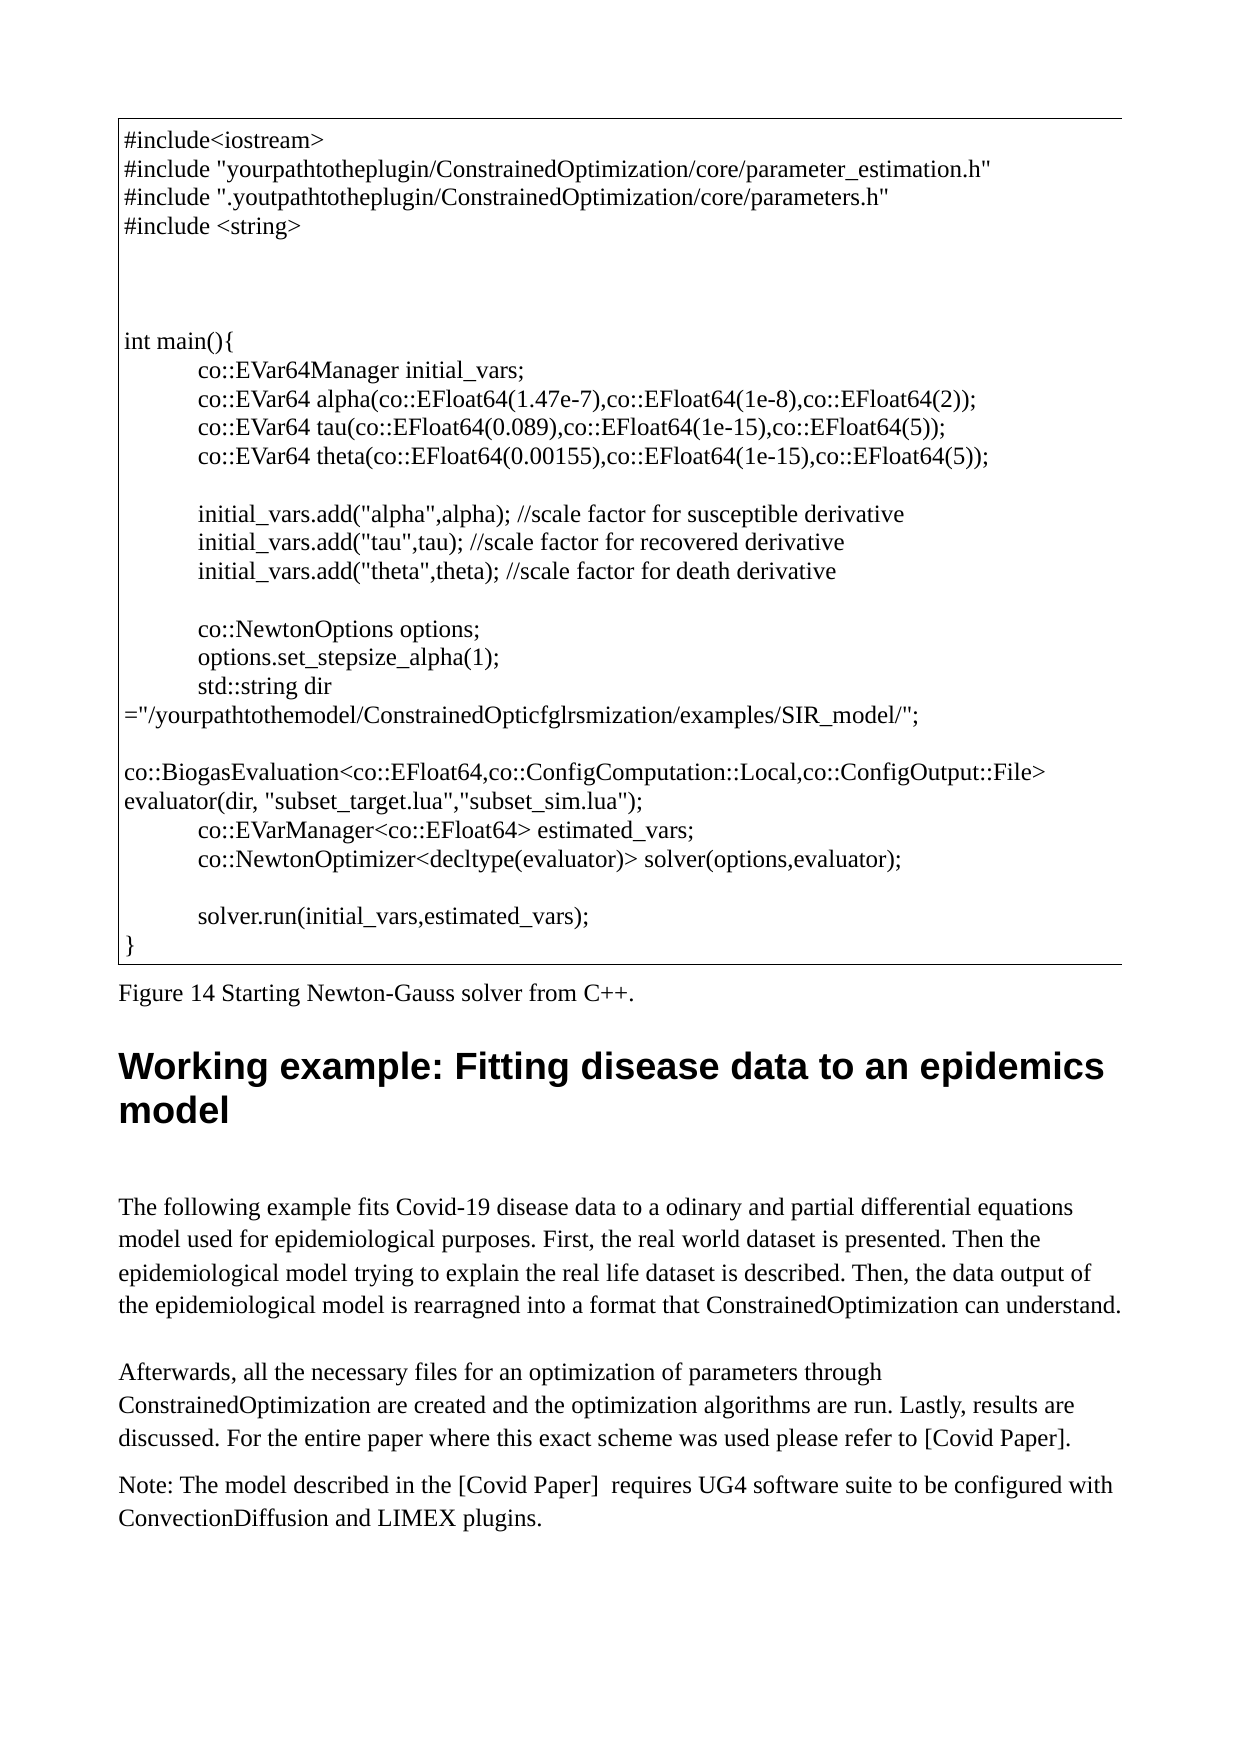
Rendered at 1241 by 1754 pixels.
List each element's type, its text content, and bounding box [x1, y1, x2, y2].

text The following example fits Covid-19 disease data to a odinary and partial differential equations model used for epidemiological purposes. First, the real world dataset is presented. Then the epidemiological model trying to explain the real life dataset is described. Then, the data output of the epidemiological model is rearragned into a format that ConstrainedOptimization can understand. Afterwards, all the necessary files for an optimization of parameters through ConstrainedOptimization are created and the optimization algorithms are run. Lastly, results are discussed. For the entire paper where this exact scheme was used please refer to [Covid Paper]. [118, 1192, 1122, 1451]
subtitle Working example: Fitting disease data to an epidemics model [118, 1044, 1122, 1131]
table_header #include<iostream> #include "yourpathtotheplugin/ConstrainedOptimization/core/parameter_estimation.h" #include ".youtpathtotheplugin/ConstrainedOptimization/core/parameters.h" #include <string> int main(){ co::EVar64Manager initial_vars; co::EVar64 alpha(co::EFloat64(1.47e-7),co::EFloat64(1e-8),co::EFloat64(2)); co::EVar64 tau(co::EFloat64(0.089),co::EFloat64(1e-15),co::EFloat64(5)); co::EVar64 theta(co::EFloat64(0.00155),co::EFloat64(1e-15),co::EFloat64(5)); initial_vars.add("alpha",alpha); //scale factor for susceptible derivative initial_vars.add("tau",tau); //scale factor for recovered derivative initial_vars.add("theta",theta); //scale factor for death derivative co::NewtonOptions options; options.set_stepsize_alpha(1); std::string dir ="/yourpathtothemodel/ConstrainedOpticfglrsmization/examples/SIR_model/"; co::BiogasEvaluation<co::EFloat64,co::ConfigComputation::Local,co::ConfigOutput::File> evaluator(dir, "subset_target.lua","subset_sim.lua"); co::EVarManager<co::EFloat64> estimated_vars; co::NewtonOptimizer<decltype(evaluator)> solver(options,evaluator); solver.run(initial_vars,estimated_vars); } [119, 119, 1122, 964]
text Note: The model described in the [Covid Paper] requires UG4 software suite to be configured with ConvectionDiffusion and LIMEX plugins. [118, 1470, 1122, 1532]
text Figure 14 Starting Newton-Gauss solver from C++. [118, 978, 1122, 1007]
